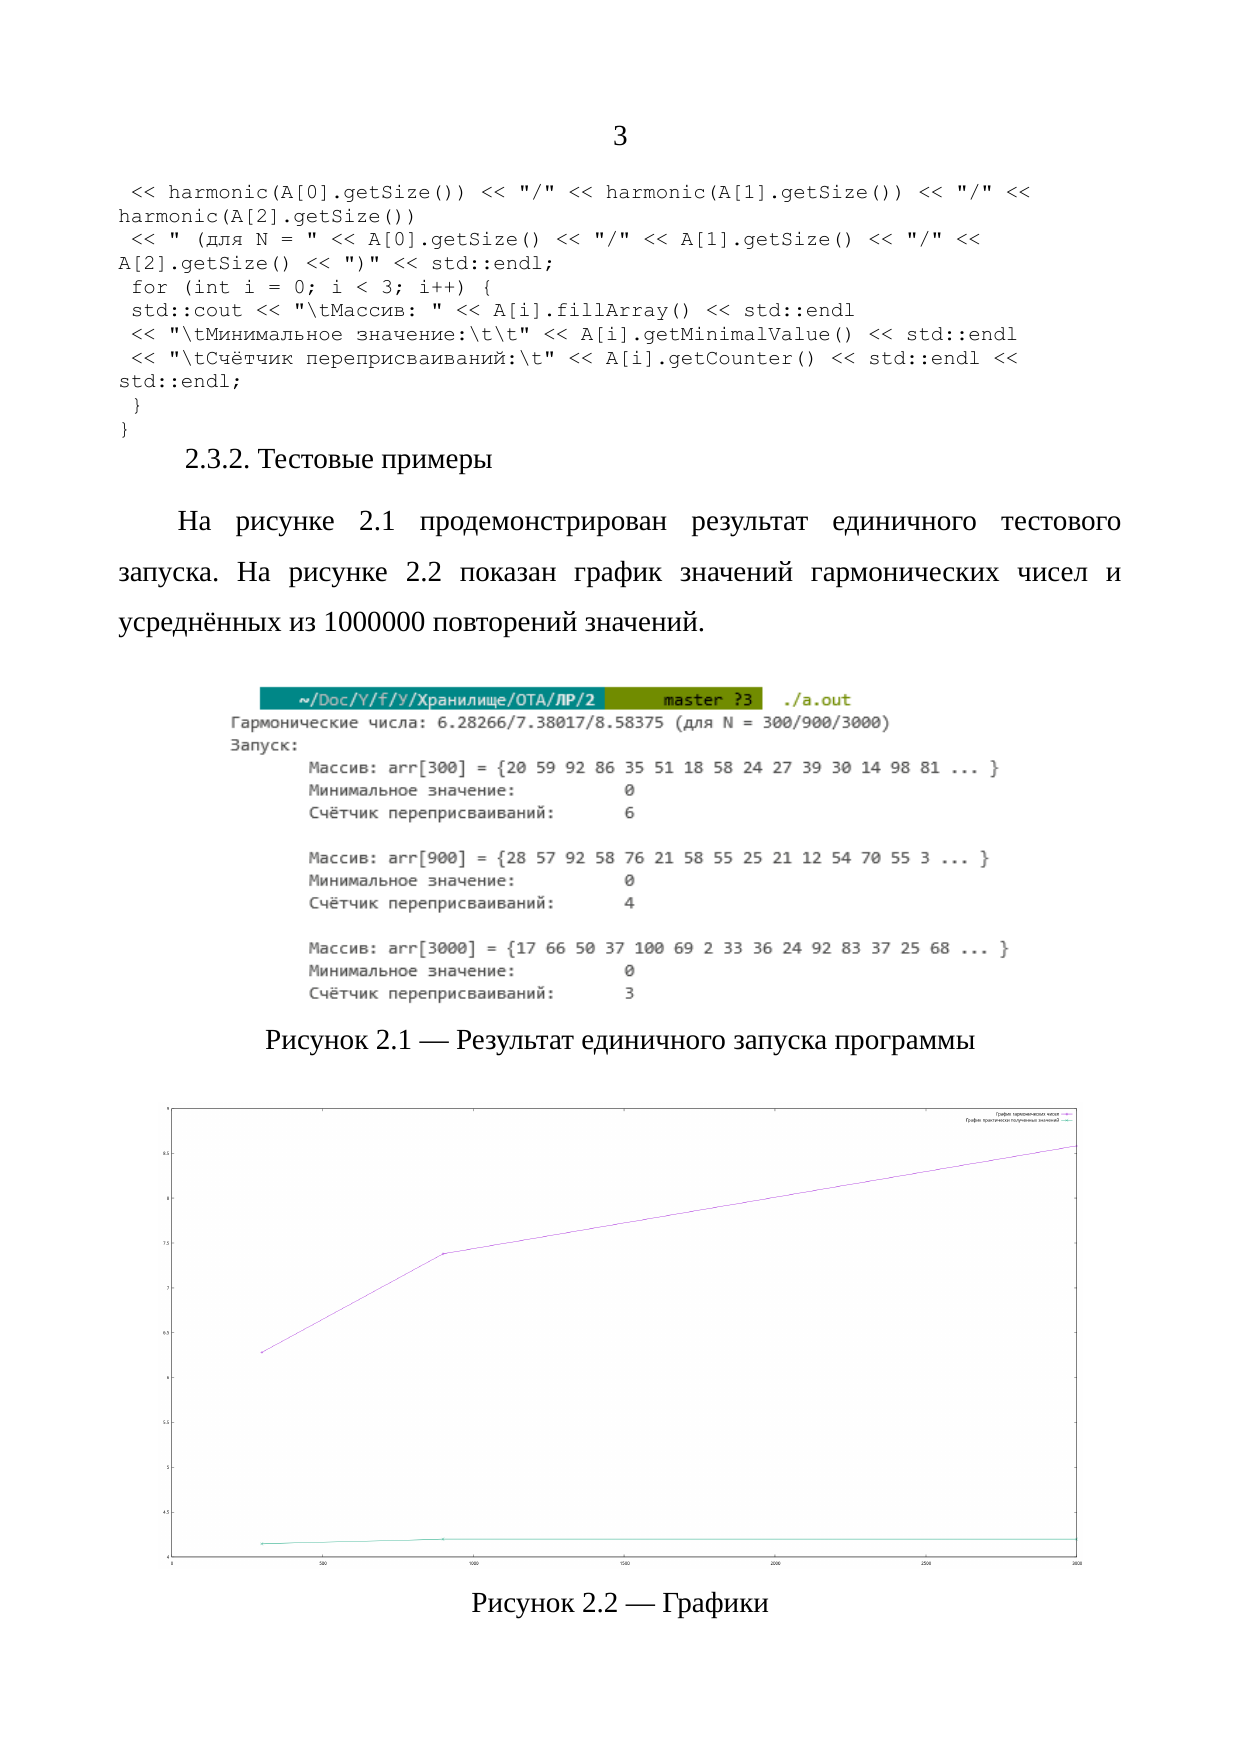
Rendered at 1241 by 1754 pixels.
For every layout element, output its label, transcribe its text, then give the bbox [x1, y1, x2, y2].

text } [118, 418, 1122, 441]
text << " (для N = " << A[0].getSize() << "/" << A[1].getSize() << "/" << A[2].getSize() << ")" << std::endl; [118, 228, 1122, 276]
text << "\tМинимальное значение:\t\t" << A[i].getMinimalValue() << std::endl [118, 323, 1122, 347]
text Рисунок 2.1 — Результат единичного запуска программы [181, 684, 1059, 1056]
text Рисунок 2.2 — Графики [158, 1569, 1082, 1619]
text << "\tСчётчик переприсваиваний:\t" << A[i].getCounter() << std::endl << std::endl; [118, 347, 1122, 394]
text std::cout << "\tМассив: " << A[i].fillArray() << std::endl [118, 299, 1122, 323]
text << harmonic(A[0].getSize()) << "/" << harmonic(A[1].getSize()) << "/" << harmonic(A[2].getSize()) [118, 181, 1122, 228]
picture [157, 1102, 1083, 1569]
text for (int i = 0; i < 3; i++) { [118, 276, 1122, 299]
text } [118, 394, 1122, 418]
text На рисунке 2.1 продемонстрирован результат единичного тестового запуска. На рисунке 2.2 показан график значений гармонических чисел и усреднённых из 1000000 повторений значений. [118, 503, 1122, 637]
picture [225, 683, 1016, 1006]
subtitle Тестовые примеры [118, 441, 1122, 475]
